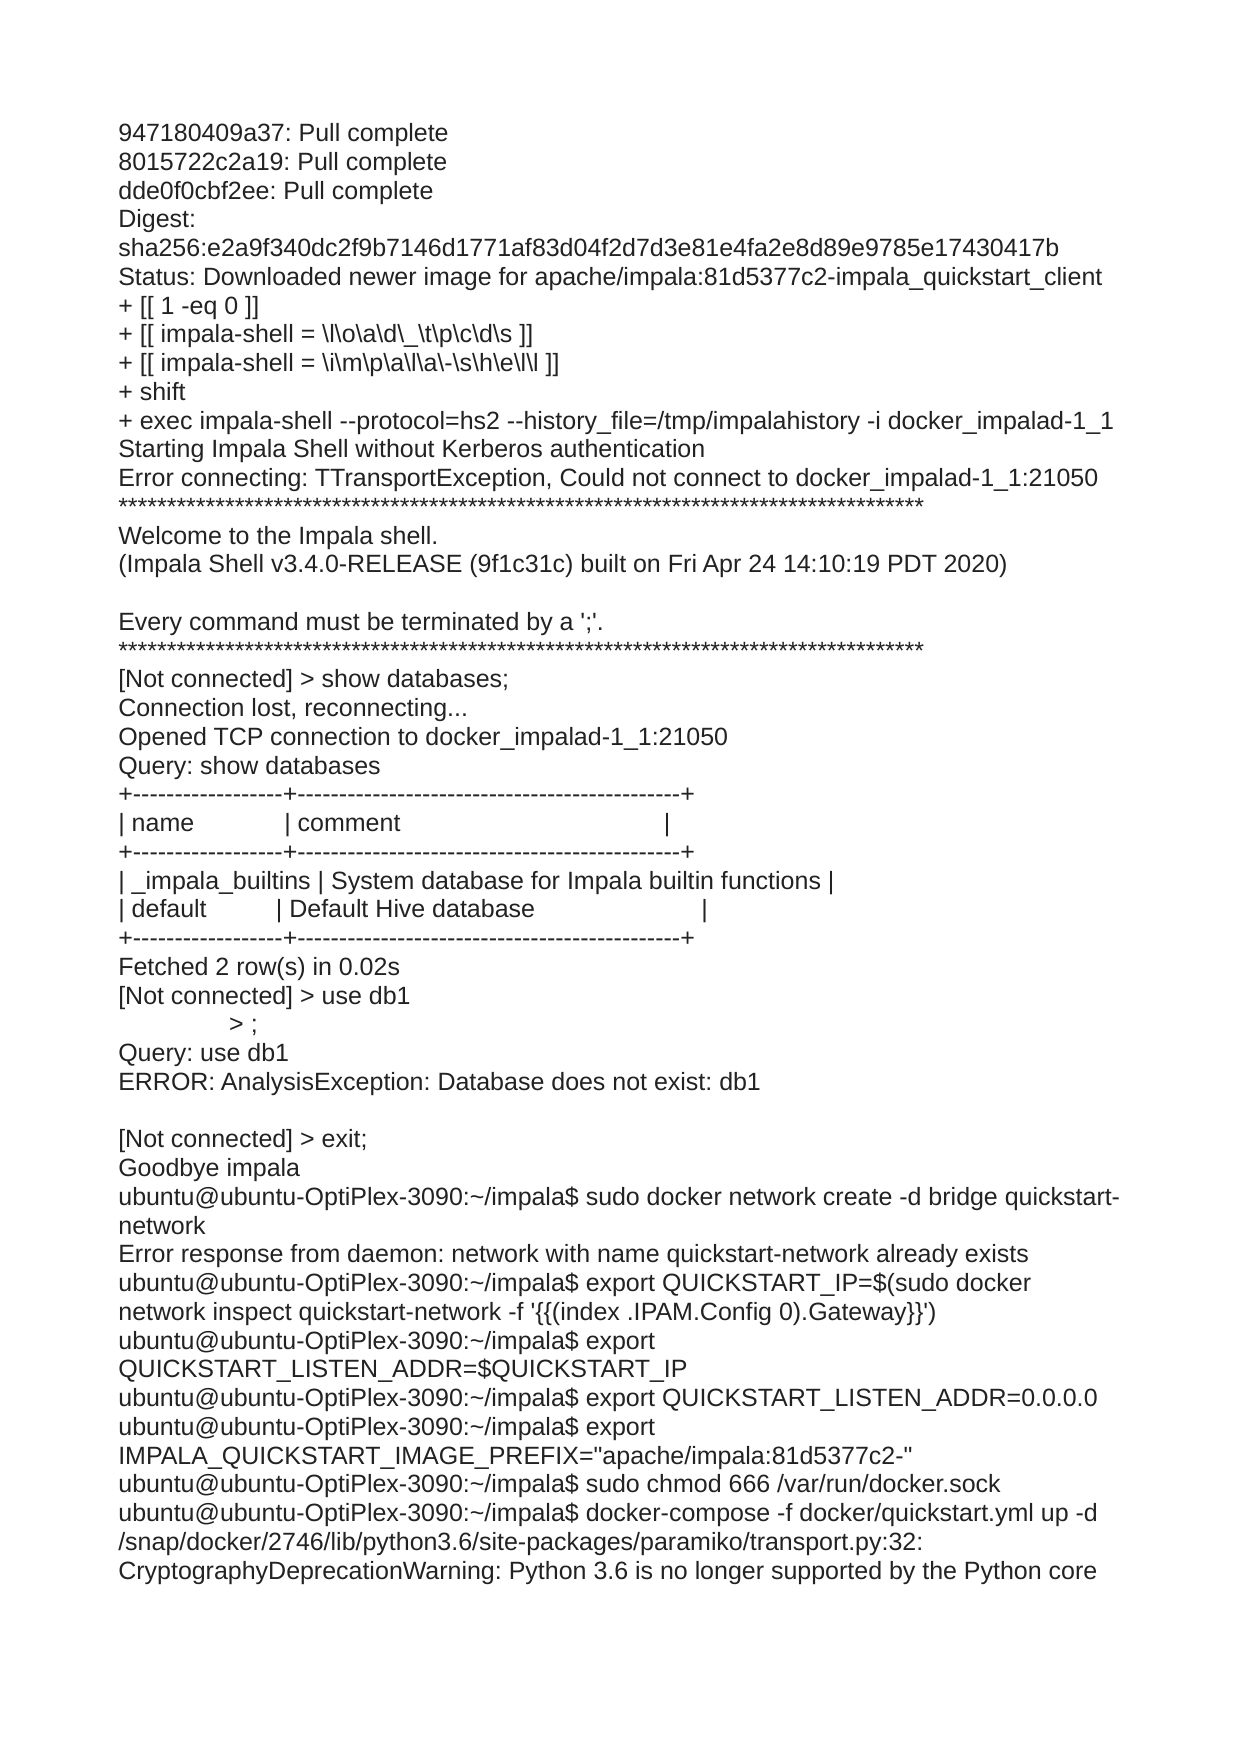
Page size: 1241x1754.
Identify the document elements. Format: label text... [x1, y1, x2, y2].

text Starting Impala Shell without Kerberos authentication [118, 434, 1122, 463]
text ubuntu@ubuntu-OptiPlex-3090:~/impala$ sudo chmod 666 /var/run/docker.sock [118, 1469, 1122, 1498]
text Opened TCP connection to docker_impalad-1_1:21050 [118, 722, 1122, 751]
text dde0f0cbf2ee: Pull complete [118, 176, 1122, 204]
text 947180409a37: Pull complete [118, 118, 1122, 147]
text *********************************************************************************** [118, 492, 1122, 521]
text Goodbye impala [118, 1153, 1122, 1182]
text Every command must be terminated by a ';'. [118, 607, 1122, 636]
text +------------------+----------------------------------------------+ [118, 837, 1122, 866]
text | name | comment | [118, 808, 1122, 837]
text Digest: sha256:e2a9f340dc2f9b7146d1771af83d04f2d7d3e81e4fa2e8d89e9785e17430417b [118, 204, 1122, 262]
text 8015722c2a19: Pull complete [118, 147, 1122, 176]
text ubuntu@ubuntu-OptiPlex-3090:~/impala$ export QUICKSTART_IP=$(sudo docker network inspect quickstart-network -f '{{(index .IPAM.Config 0).Gateway}}') [118, 1268, 1122, 1326]
text Query: show databases [118, 751, 1122, 779]
text [Not connected] > show databases; [118, 664, 1122, 693]
text Status: Downloaded newer image for apache/impala:81d5377c2-impala_quickstart_client [118, 262, 1122, 291]
text ubuntu@ubuntu-OptiPlex-3090:~/impala$ docker-compose -f docker/quickstart.yml up -d [118, 1498, 1122, 1527]
text [Not connected] > exit; [118, 1124, 1122, 1153]
text Connection lost, reconnecting... [118, 693, 1122, 722]
text +------------------+----------------------------------------------+ [118, 779, 1122, 808]
text ubuntu@ubuntu-OptiPlex-3090:~/impala$ sudo docker network create -d bridge quickstart-network [118, 1182, 1122, 1239]
text [Not connected] > use db1 [118, 981, 1122, 1009]
text *********************************************************************************** [118, 636, 1122, 664]
text +------------------+----------------------------------------------+ [118, 923, 1122, 952]
text Error response from daemon: network with name quickstart-network already exists [118, 1239, 1122, 1268]
text Welcome to the Impala shell. [118, 521, 1122, 549]
text ERROR: AnalysisException: Database does not exist: db1 [118, 1067, 1122, 1096]
text ubuntu@ubuntu-OptiPlex-3090:~/impala$ export QUICKSTART_LISTEN_ADDR=0.0.0.0 [118, 1383, 1122, 1412]
text (Impala Shell v3.4.0-RELEASE (9f1c31c) built on Fri Apr 24 14:10:19 PDT 2020) [118, 549, 1122, 578]
text + [[ impala-shell = \i\m\p\a\l\a\-\s\h\e\l\l ]] [118, 348, 1122, 377]
text | default | Default Hive database | [118, 894, 1122, 923]
text ubuntu@ubuntu-OptiPlex-3090:~/impala$ export QUICKSTART_LISTEN_ADDR=$QUICKSTART_IP [118, 1326, 1122, 1383]
text > ; [118, 1009, 1122, 1038]
text Error connecting: TTransportException, Could not connect to docker_impalad-1_1:21050 [118, 463, 1122, 492]
text + [[ impala-shell = \l\o\a\d\_\t\p\c\d\s ]] [118, 319, 1122, 348]
text | _impala_builtins | System database for Impala builtin functions | [118, 866, 1122, 894]
text ubuntu@ubuntu-OptiPlex-3090:~/impala$ export IMPALA_QUICKSTART_IMAGE_PREFIX="apache/impala:81d5377c2-" [118, 1412, 1122, 1469]
text Query: use db1 [118, 1038, 1122, 1067]
text + exec impala-shell --protocol=hs2 --history_file=/tmp/impalahistory -i docker_impalad-1_1 [118, 406, 1122, 434]
text + [[ 1 -eq 0 ]] [118, 291, 1122, 319]
text + shift [118, 377, 1122, 406]
text Fetched 2 row(s) in 0.02s [118, 952, 1122, 981]
text /snap/docker/2746/lib/python3.6/site-packages/paramiko/transport.py:32: CryptographyDeprecationWarning: Python 3.6 is no longer supported by the Python core [118, 1527, 1122, 1584]
